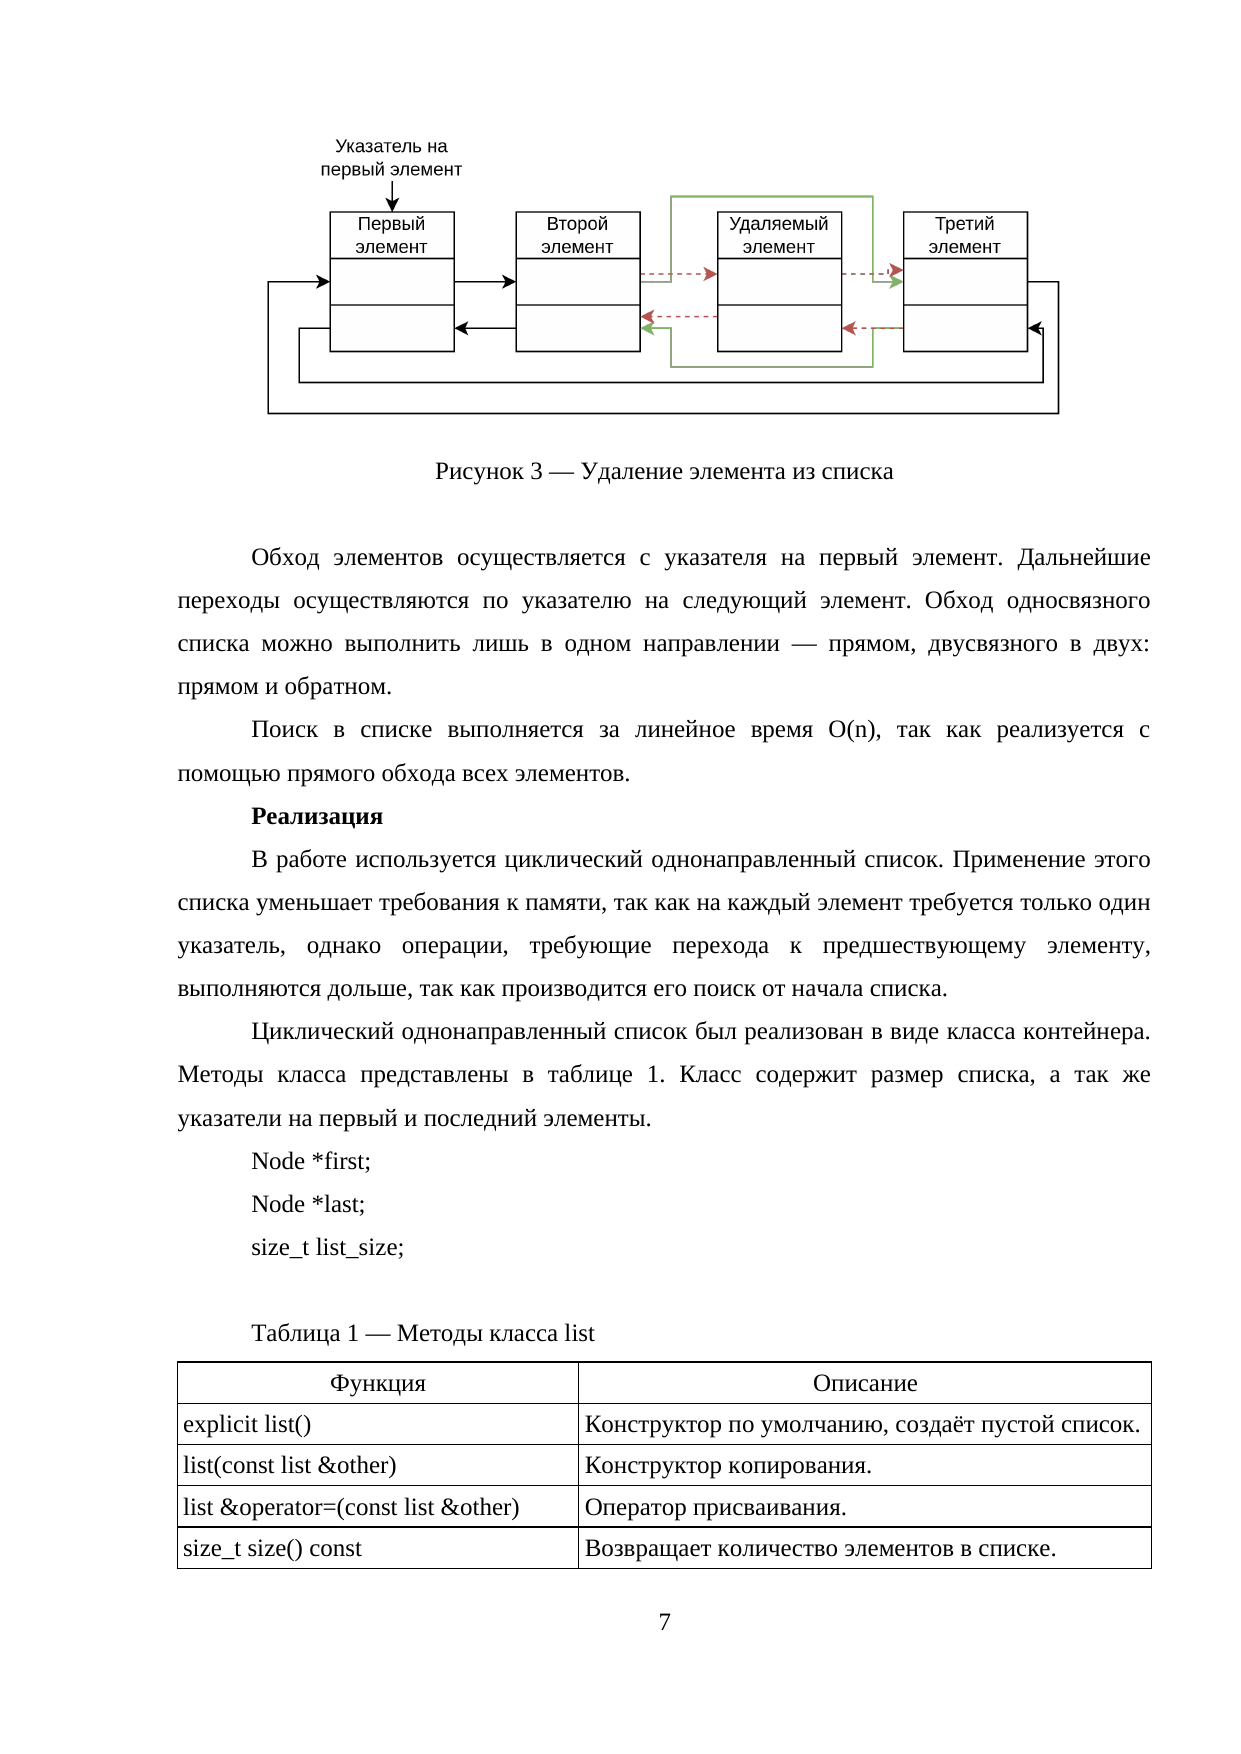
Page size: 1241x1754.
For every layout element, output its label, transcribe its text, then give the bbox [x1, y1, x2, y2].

table_cell list(const list &other) [178, 1445, 578, 1485]
table_cell explicit list() [178, 1404, 578, 1444]
table_cell size_t size() const [178, 1528, 578, 1568]
text Поиск в списке выполняется за линейное время O(n), так как реализуется с помощью прямого обхода всех элементов. [177, 714, 1152, 786]
table_cell Конструктор по умолчанию, создаёт пустой список. [579, 1404, 1151, 1444]
text Реализация [177, 801, 1152, 829]
table_cell list &operator=(const list &other) [178, 1486, 578, 1526]
text Циклический однонаправленный список был реализован в виде класса контейнера. Методы класса представлены в таблице 1. Класс содержит размер списка, а так же указатели на первый и последний элементы. [177, 1016, 1152, 1131]
text Обход элементов осуществляется с указателя на первый элемент. Дальнейшие переходы осуществляются по указателю на следующий элемент. Обход односвязного списка можно выполнить лишь в одном направлении — прямом, двусвязного в двух: прямом и обратном. [177, 542, 1152, 700]
text В работе используется циклический однонаправленный список. Применение этого списка уменьшает требования к памяти, так как на каждый элемент требуется только один указатель, однако операции, требующие перехода к предшествующему элементу, выполняются дольше, так как производится его поиск от начала списка. [177, 844, 1152, 1002]
table_cell Возвращает количество элементов в списке. [579, 1528, 1151, 1568]
table_header Функция [178, 1363, 578, 1403]
text Node *last; [177, 1189, 1152, 1218]
table_header Описание [579, 1363, 1151, 1403]
picture [242, 118, 1087, 442]
text Таблица 1 — Методы класса list [177, 1318, 1152, 1347]
table_cell Конструктор копирования. [579, 1445, 1151, 1485]
text Node *first; [177, 1146, 1152, 1174]
table_cell Оператор присваивания. [579, 1486, 1151, 1526]
text Рисунок 3 — Удаление элемента из списка [177, 118, 1152, 484]
text size_t list_size; [177, 1232, 1152, 1261]
